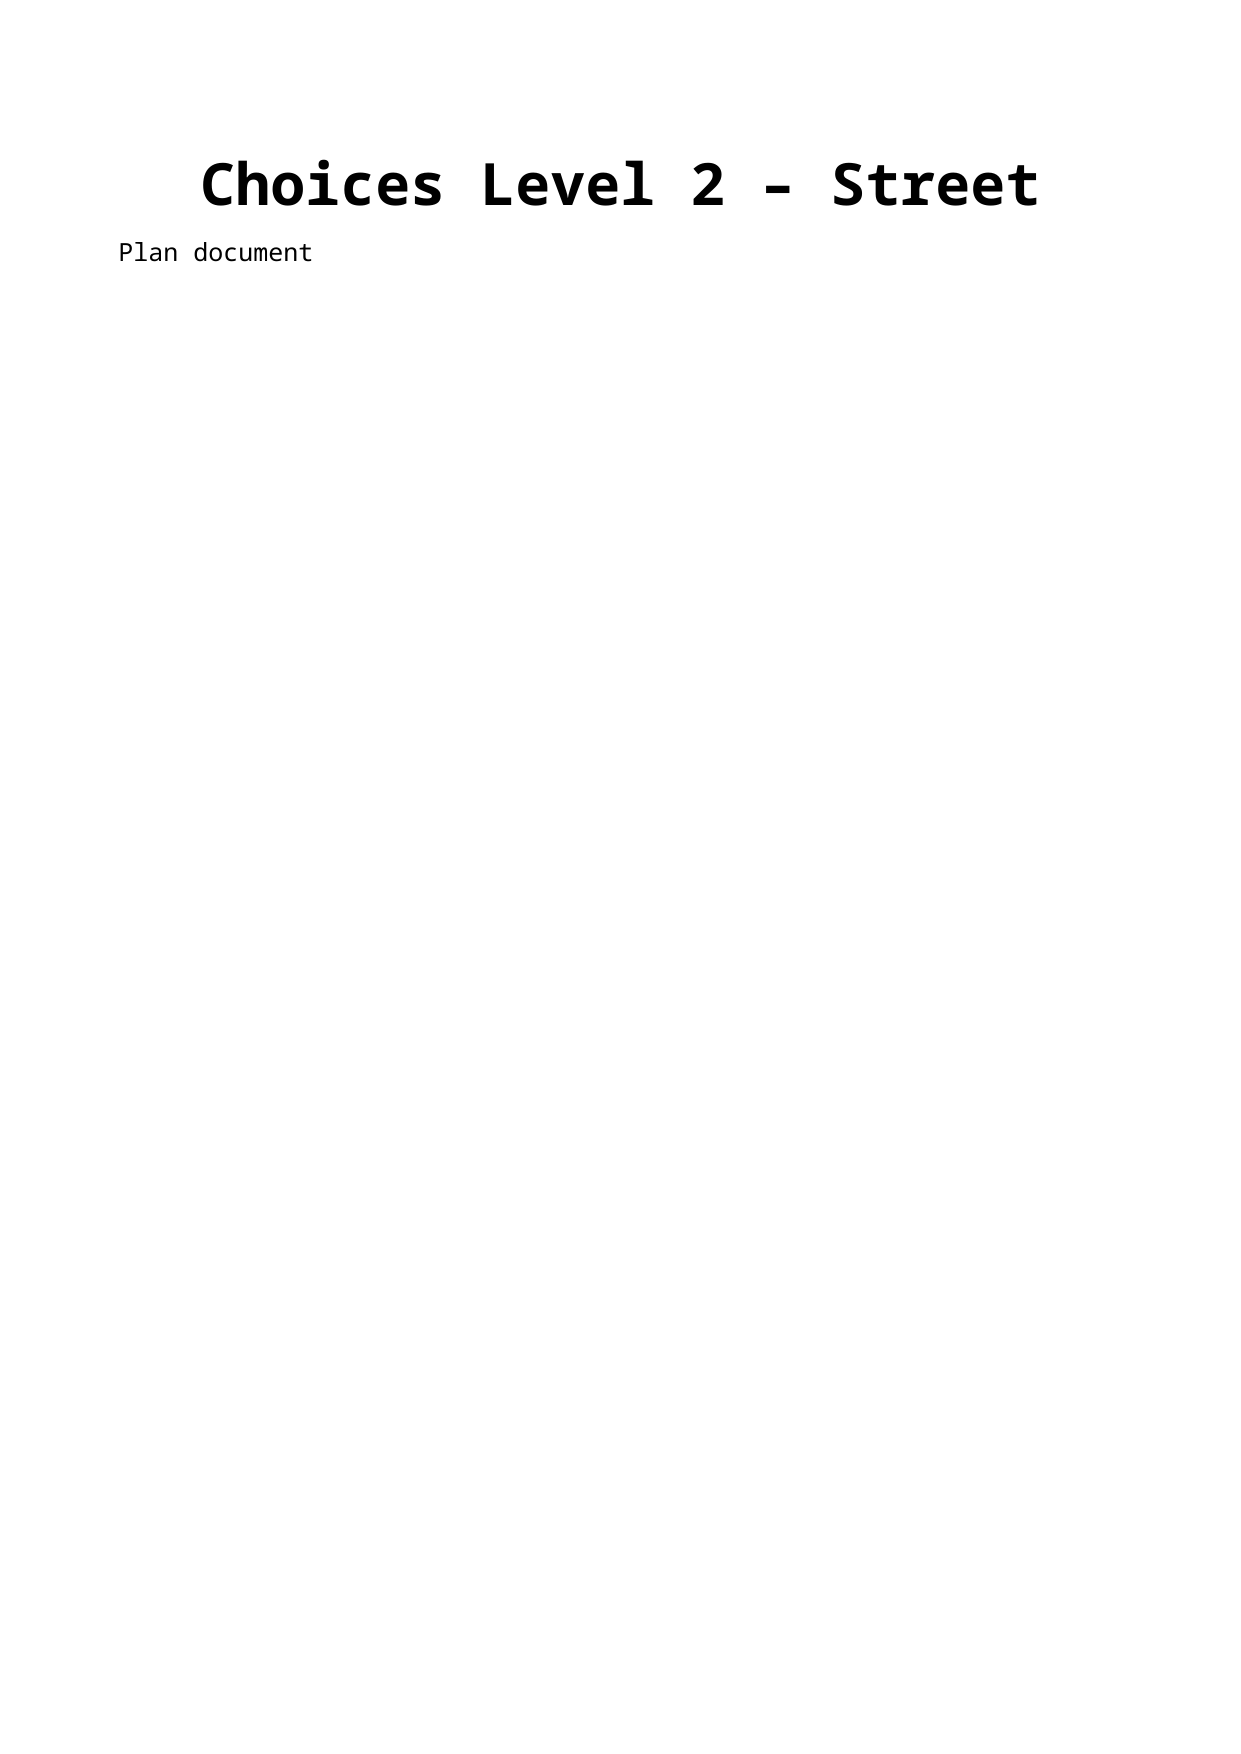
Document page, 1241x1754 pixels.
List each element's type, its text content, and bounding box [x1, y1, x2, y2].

title Choices Level 2 – Street [118, 143, 1122, 223]
text Plan document [118, 235, 1122, 269]
